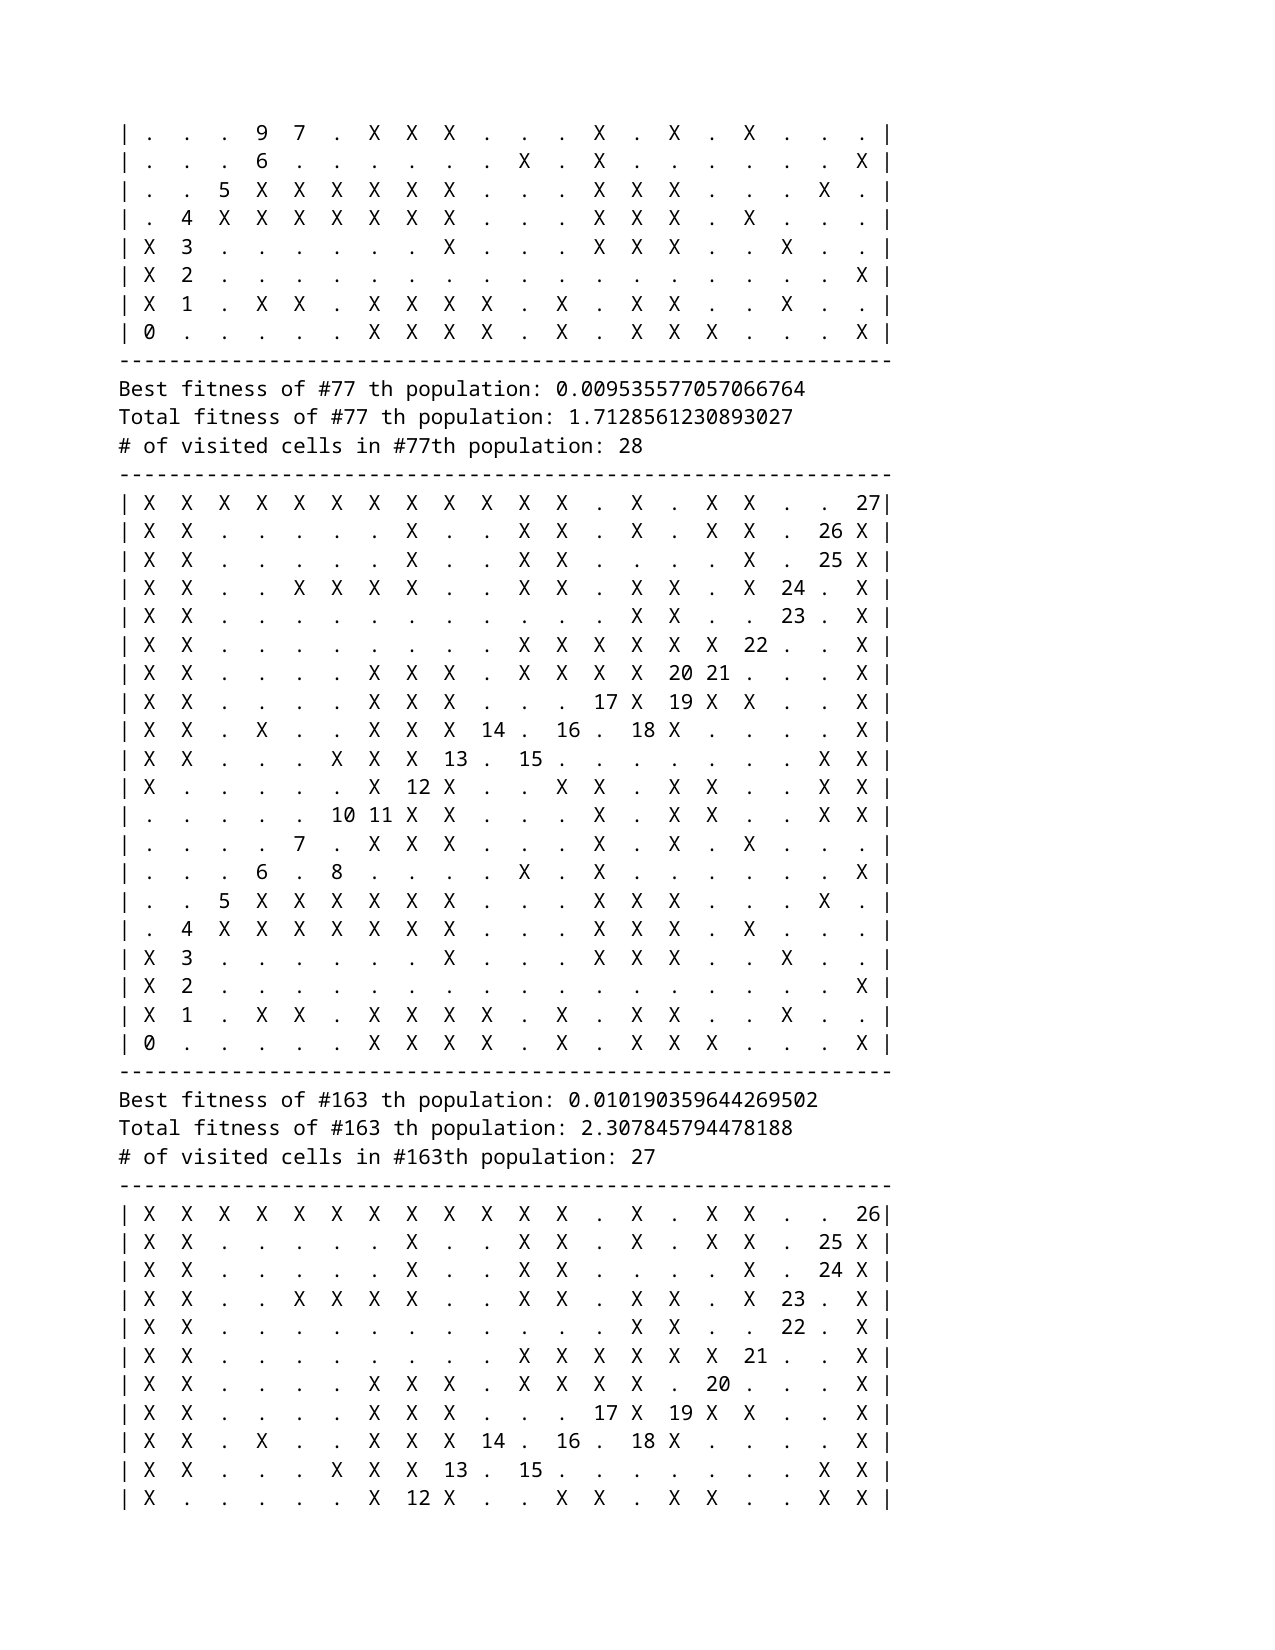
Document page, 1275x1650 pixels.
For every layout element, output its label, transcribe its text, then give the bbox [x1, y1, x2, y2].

text | X 3 . . . . . . X . . . X X X . . X . . | [118, 232, 1157, 260]
text -------------------------------------------------------------- [118, 1170, 1157, 1199]
text Best fitness of #163 th population: 0.010190359644269502 [118, 1085, 1157, 1113]
text | X 1 . X X . X X X X . X . X X . . X . . | [118, 289, 1157, 317]
text | X X . . . . . . . . X X X X X X 22 . . X | [118, 630, 1157, 658]
text | . . . 9 7 . X X X . . . X . X . X . . . | [118, 118, 1157, 147]
text | X X . . . . . . . . . . . X X . . 23 . X | [118, 602, 1157, 630]
text | X X X X X X X X X X X X . X . X X . . 27| [118, 488, 1157, 516]
text # of visited cells in #77th population: 28 [118, 431, 1157, 459]
text | X X . X . . X X X 14 . 16 . 18 X . . . . X | [118, 1426, 1157, 1455]
text | 0 . . . . . X X X X . X . X X X . . . X | [118, 317, 1157, 346]
text | X X . . . . . X . . X X . . . . X . 24 X | [118, 1256, 1157, 1284]
text Best fitness of #77 th population: 0.009535577057066764 [118, 374, 1157, 402]
text | X X . . . . X X X . X X X X 20 21 . . . X | [118, 658, 1157, 687]
text | . . . 6 . . . . . . X . X . . . . . . X | [118, 147, 1157, 175]
text | X X . . . . . X . . X X . . . . X . 25 X | [118, 545, 1157, 573]
text | . 4 X X X X X X X . . . X X X . X . . . | [118, 203, 1157, 232]
text | X . . . . . X 12 X . . X X . X X . . X X | [118, 772, 1157, 801]
text | X X . . . . X X X . . . 17 X 19 X X . . X | [118, 1398, 1157, 1426]
text # of visited cells in #163th population: 27 [118, 1142, 1157, 1170]
text | X 2 . . . . . . . . . . . . . . . . . X | [118, 971, 1157, 1000]
text | X X . . X X X X . . X X . X X . X 23 . X | [118, 1284, 1157, 1312]
text | X X X X X X X X X X X X . X . X X . . 26| [118, 1199, 1157, 1227]
text | X 3 . . . . . . X . . . X X X . . X . . | [118, 943, 1157, 971]
text | X X . . . . . X . . X X . X . X X . 25 X | [118, 1227, 1157, 1256]
text | X X . . . . . . . . X X X X X X 21 . . X | [118, 1341, 1157, 1369]
text -------------------------------------------------------------- [118, 1057, 1157, 1085]
text | X X . . . . X X X . . . 17 X 19 X X . . X | [118, 687, 1157, 715]
text | X 2 . . . . . . . . . . . . . . . . . X | [118, 260, 1157, 289]
text | X X . . . X X X 13 . 15 . . . . . . . X X | [118, 744, 1157, 772]
text | X 1 . X X . X X X X . X . X X . . X . . | [118, 1000, 1157, 1028]
text Total fitness of #163 th population: 2.307845794478188 [118, 1113, 1157, 1142]
text | X X . X . . X X X 14 . 16 . 18 X . . . . X | [118, 715, 1157, 744]
text | . . 5 X X X X X X . . . X X X . . . X . | [118, 886, 1157, 914]
text | 0 . . . . . X X X X . X . X X X . . . X | [118, 1028, 1157, 1057]
text -------------------------------------------------------------- [118, 346, 1157, 374]
text | . . 5 X X X X X X . . . X X X . . . X . | [118, 175, 1157, 203]
text | X . . . . . X 12 X . . X X . X X . . X X | [118, 1483, 1157, 1512]
text | X X . . . . . X . . X X . X . X X . 26 X | [118, 516, 1157, 545]
text | . . . 6 . 8 . . . . X . X . . . . . . X | [118, 857, 1157, 886]
text | X X . . . X X X 13 . 15 . . . . . . . X X | [118, 1455, 1157, 1483]
text | . . . . . 10 11 X X . . . X . X X . . X X | [118, 801, 1157, 829]
text | X X . . . . . . . . . . . X X . . 22 . X | [118, 1312, 1157, 1341]
text | . 4 X X X X X X X . . . X X X . X . . . | [118, 914, 1157, 943]
text | X X . . X X X X . . X X . X X . X 24 . X | [118, 573, 1157, 602]
text Total fitness of #77 th population: 1.7128561230893027 [118, 402, 1157, 431]
text | X X . . . . X X X . X X X X . 20 . . . X | [118, 1369, 1157, 1398]
text | . . . . 7 . X X X . . . X . X . X . . . | [118, 829, 1157, 857]
text -------------------------------------------------------------- [118, 459, 1157, 488]
